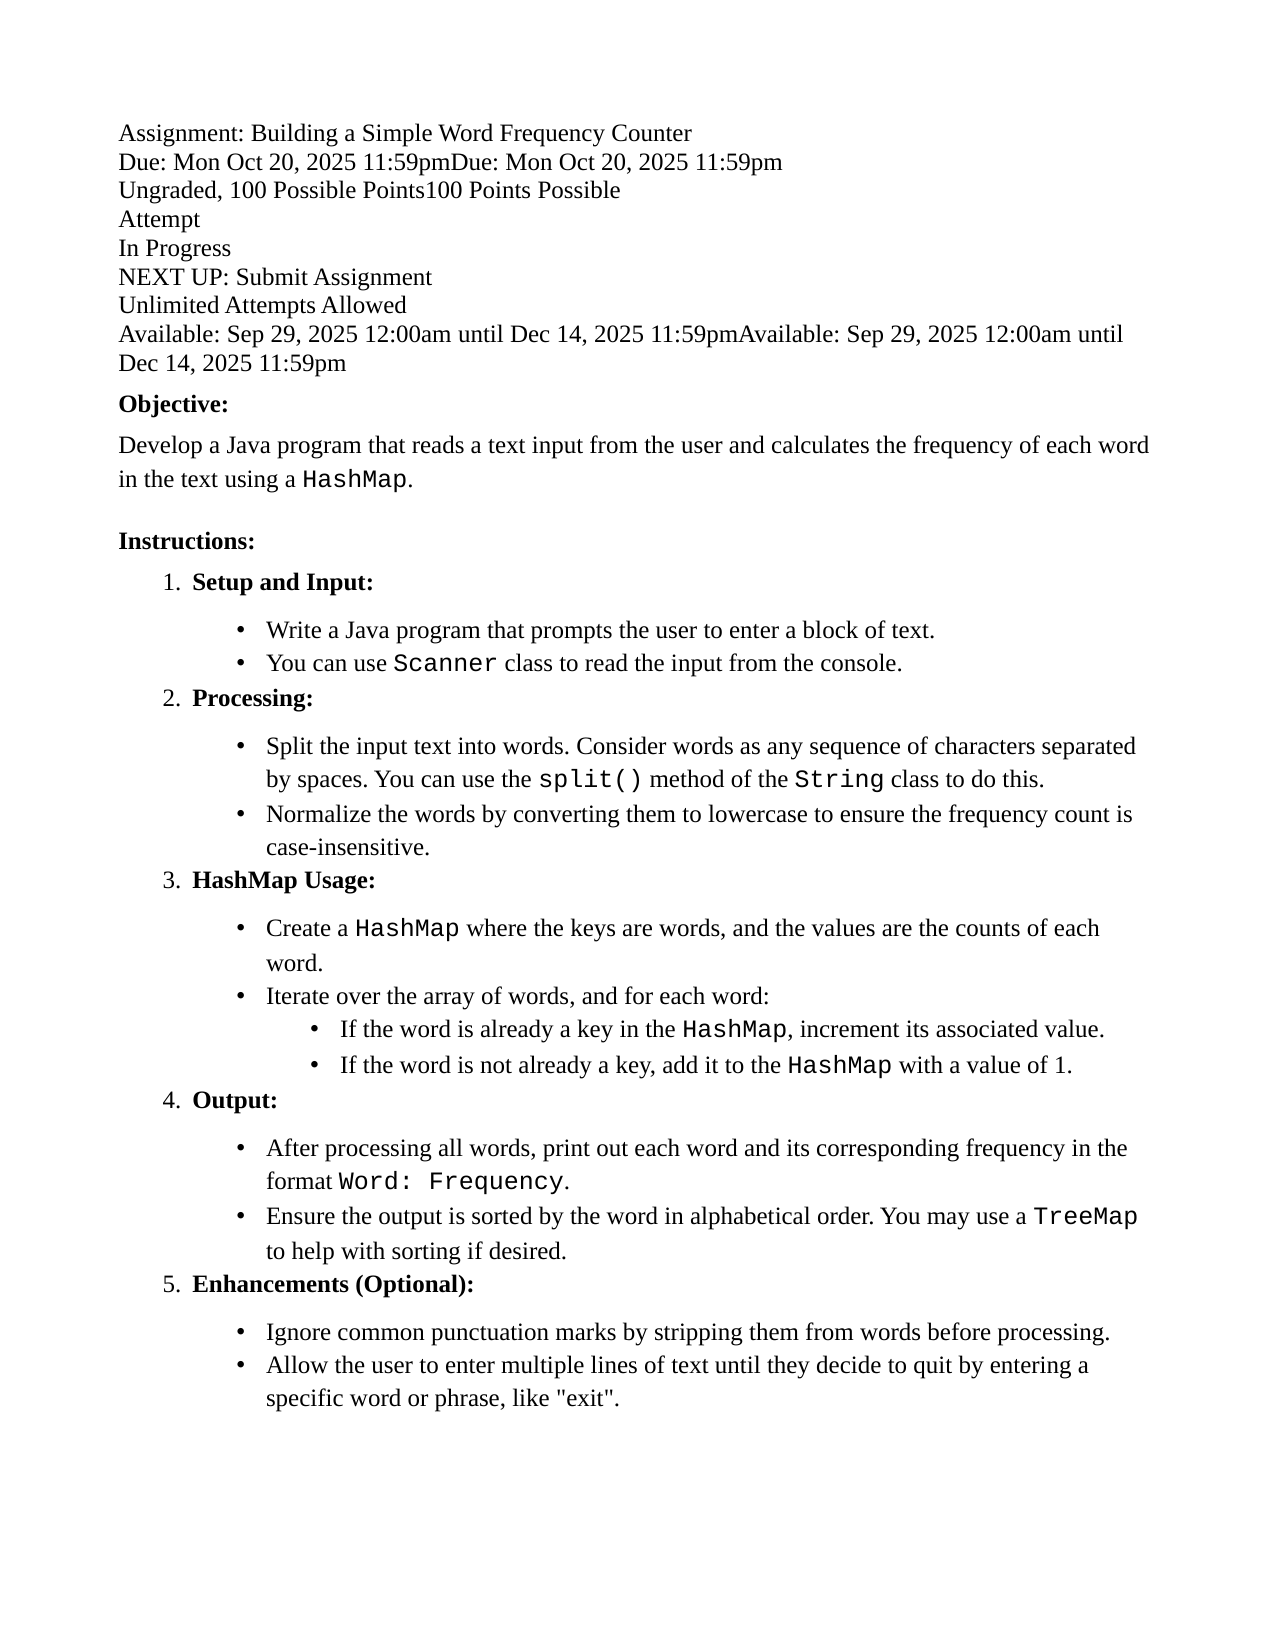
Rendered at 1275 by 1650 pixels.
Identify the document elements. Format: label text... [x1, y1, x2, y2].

text Attempt [118, 204, 1157, 233]
list Output: [162, 1085, 1157, 1114]
list Allow the user to enter multiple lines of text until they decide to quit by entering a specific word or phrase, like "exit". [236, 1350, 1157, 1412]
list Enhancements (Optional): [162, 1269, 1157, 1298]
text Due: Mon Oct 20, 2025 11:59pmDue: Mon Oct 20, 2025 11:59pm [118, 147, 1157, 176]
text Unlimited Attempts Allowed [118, 291, 1157, 319]
text In Progress [118, 233, 1157, 262]
list Ensure the output is sorted by the word in alphabetical order. You may use a TreeMap to help with sorting if desired. [236, 1201, 1157, 1265]
subtitle Objective: [118, 389, 1157, 418]
list Setup and Input: [162, 567, 1157, 596]
text Available: Sep 29, 2025 12:00am until Dec 14, 2025 11:59pmAvailable: Sep 29, 2025 12:00am until Dec 14, 2025 11:59pm [118, 319, 1157, 377]
list If the word is not already a key, add it to the HashMap with a value of 1. [310, 1050, 1157, 1081]
list If the word is already a key in the HashMap, increment its associated value. [310, 1014, 1157, 1045]
list Processing: [162, 683, 1157, 712]
list Split the input text into words. Consider words as any sequence of characters separated by spaces. You can use the split() method of the String class to do this. [236, 731, 1157, 795]
text NEXT UP: Submit Assignment [118, 262, 1157, 291]
list Iterate over the array of words, and for each word: [236, 981, 1157, 1010]
list Create a HashMap where the keys are words, and the values are the counts of each word. [236, 913, 1157, 977]
list HashMap Usage: [162, 866, 1157, 894]
list Write a Java program that prompts the user to enter a block of text. [236, 615, 1157, 644]
text Develop a Java program that reads a text input from the user and calculates the frequency of each word in the text using a HashMap. [118, 431, 1157, 494]
subtitle Instructions: [118, 526, 1157, 555]
list Ignore common punctuation marks by stripping them from words before processing. [236, 1317, 1157, 1346]
text Assignment: Building a Simple Word Frequency Counter [118, 118, 1157, 147]
list After processing all words, print out each word and its corresponding frequency in the format Word: Frequency. [236, 1133, 1157, 1197]
text Ungraded, 100 Possible Points100 Points Possible [118, 176, 1157, 204]
list Normalize the words by converting them to lowercase to ensure the frequency count is case-insensitive. [236, 799, 1157, 861]
list You can use Scanner class to read the input from the console. [236, 648, 1157, 679]
